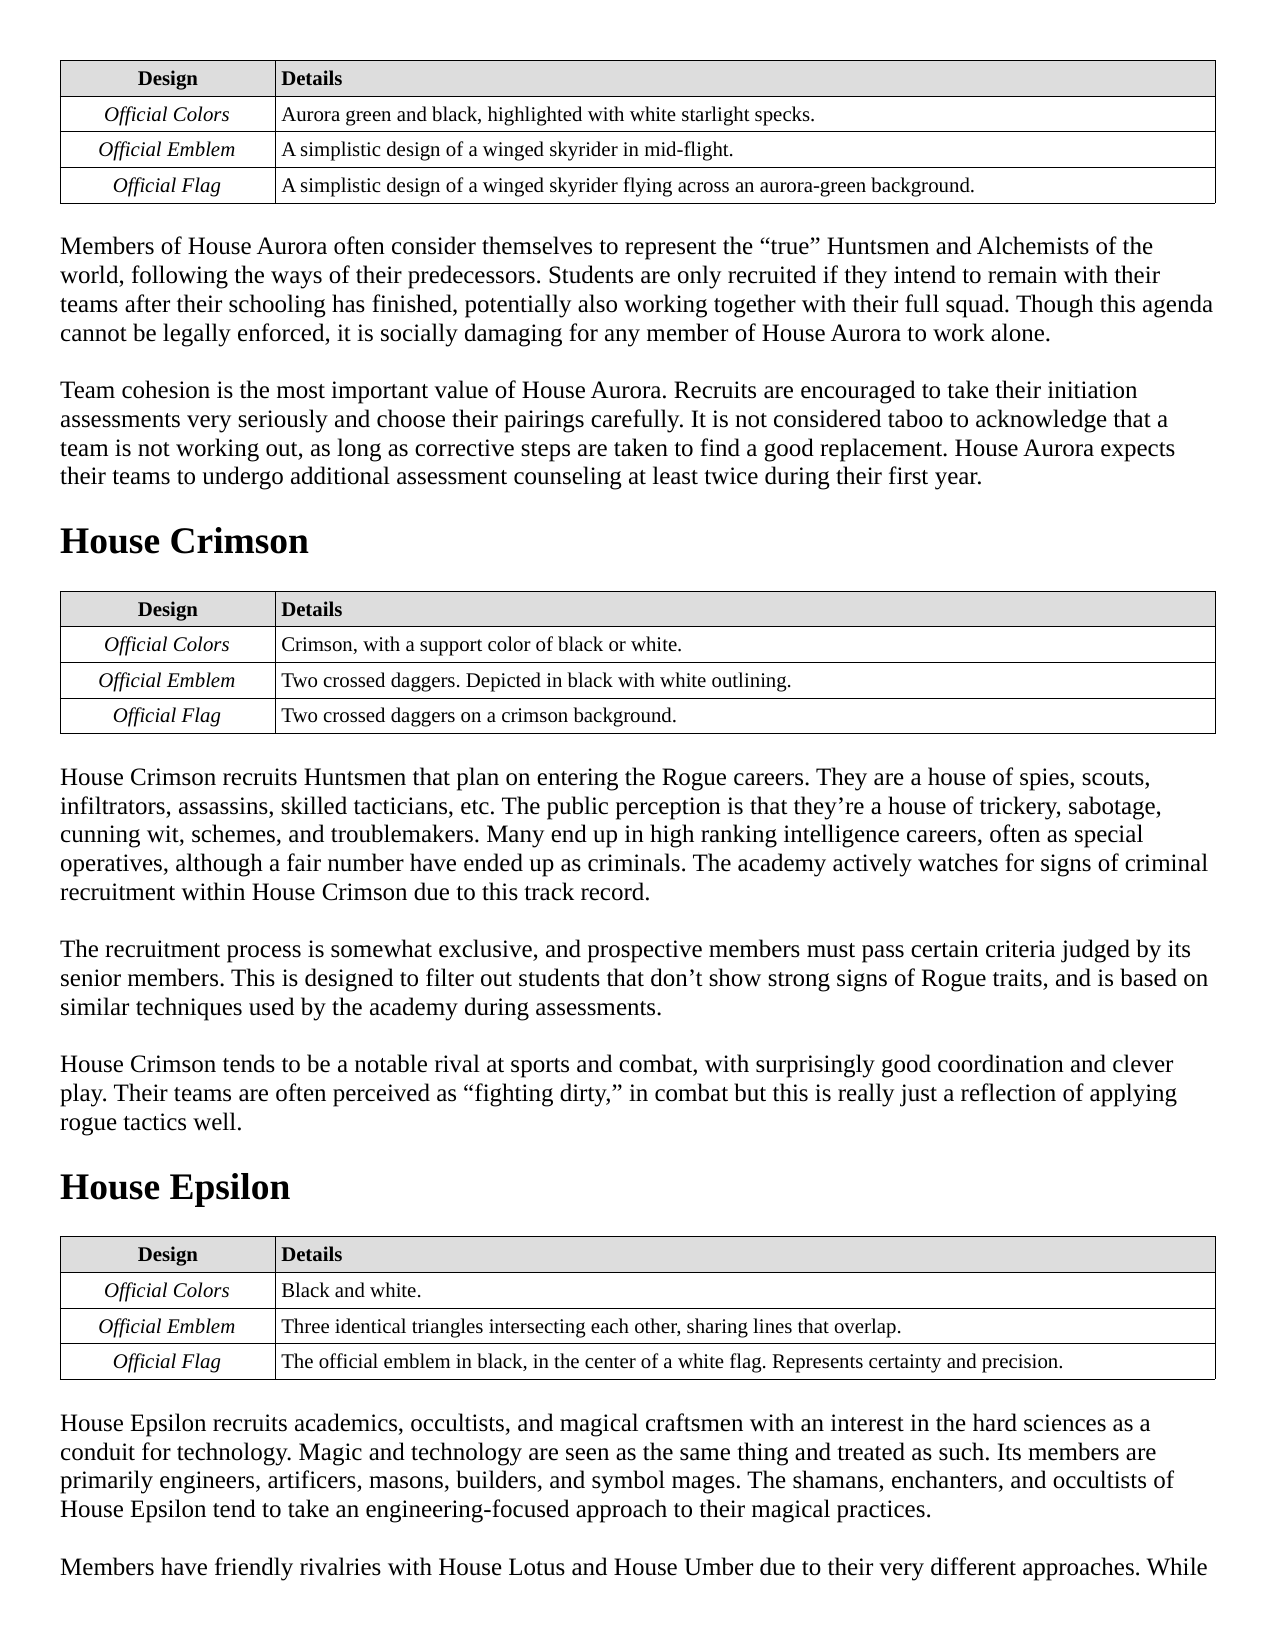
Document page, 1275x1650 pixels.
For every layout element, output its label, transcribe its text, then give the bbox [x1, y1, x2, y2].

table_header Design [61, 61, 275, 96]
table_cell Black and white. [276, 1273, 1215, 1308]
table_cell The official emblem in black, in the center of a white flag. Represents certainty and precision. [276, 1344, 1215, 1379]
table_header Design [61, 1237, 275, 1272]
text The recruitment process is somewhat exclusive, and prospective members must pass certain criteria judged by its senior members. This is designed to filter out students that don’t show strong signs of Rogue traits, and is based on similar techniques used by the academy during assessments. [60, 934, 1215, 1021]
table_cell A simplistic design of a winged skyrider flying across an aurora-green background. [276, 168, 1215, 202]
table_cell Aurora green and black, highlighted with white starlight specks. [276, 97, 1215, 131]
table_cell Official Flag [61, 699, 275, 733]
table_cell Official Colors [61, 1273, 275, 1308]
table_header Details [276, 61, 1215, 96]
table_cell Official Emblem [61, 132, 275, 167]
text Members have friendly rivalries with House Lotus and House Umber due to their very different approaches. While [60, 1552, 1215, 1580]
table_header Details [276, 1237, 1215, 1272]
text House Epsilon recruits academics, occultists, and magical craftsmen with an interest in the hard sciences as a conduit for technology. Magic and technology are seen as the same thing and treated as such. Its members are primarily engineers, artificers, masons, builders, and symbol mages. The shamans, enchanters, and occultists of House Epsilon tend to take an engineering-focused approach to their magical practices. [60, 1408, 1215, 1523]
text Members of House Aurora often consider themselves to represent the “true” Huntsmen and Alchemists of the world, following the ways of their predecessors. Students are only recruited if they intend to remain with their teams after their schooling has finished, potentially also working together with their full squad. Though this agenda cannot be legally enforced, it is socially damaging for any member of House Aurora to work alone. [60, 231, 1215, 346]
table_cell Official Flag [61, 1344, 275, 1379]
table_cell Official Emblem [61, 1309, 275, 1343]
table_cell Official Flag [61, 168, 275, 202]
table_cell Official Colors [61, 97, 275, 131]
text House Crimson tends to be a notable rival at sports and combat, with surprisingly good coordination and clever play. Their teams are often perceived as “fighting dirty,” in combat but this is really just a reflection of applying rogue tactics well. [60, 1049, 1215, 1136]
text House Crimson recruits Huntsmen that plan on entering the Rogue careers. They are a house of spies, scouts, infiltrators, assassins, skilled tacticians, etc. The public perception is that they’re a house of trickery, sabotage, cunning wit, schemes, and troublemakers. Many end up in high ranking intelligence careers, often as special operatives, although a fair number have ended up as criminals. The academy actively watches for signs of criminal recruitment within House Crimson due to this track record. [60, 762, 1215, 906]
subtitle House Crimson [60, 519, 1215, 562]
text Team cohesion is the most important value of House Aurora. Recruits are encouraged to take their initiation assessments very seriously and choose their pairings carefully. It is not considered taboo to acknowledge that a team is not working out, as long as corrective steps are taken to find a good replacement. House Aurora expects their teams to undergo additional assessment counseling at least twice during their first year. [60, 375, 1215, 490]
table_cell Three identical triangles intersecting each other, sharing lines that overlap. [276, 1309, 1215, 1343]
table_cell Official Emblem [61, 663, 275, 698]
table_cell Official Colors [61, 627, 275, 662]
table_header Details [276, 592, 1215, 626]
table_header Design [61, 592, 275, 626]
subtitle House Epsilon [60, 1164, 1215, 1208]
table_cell A simplistic design of a winged skyrider in mid-flight. [276, 132, 1215, 167]
table_cell Crimson, with a support color of black or white. [276, 627, 1215, 662]
table_cell Two crossed daggers. Depicted in black with white outlining. [276, 663, 1215, 698]
table_cell Two crossed daggers on a crimson background. [276, 699, 1215, 733]
